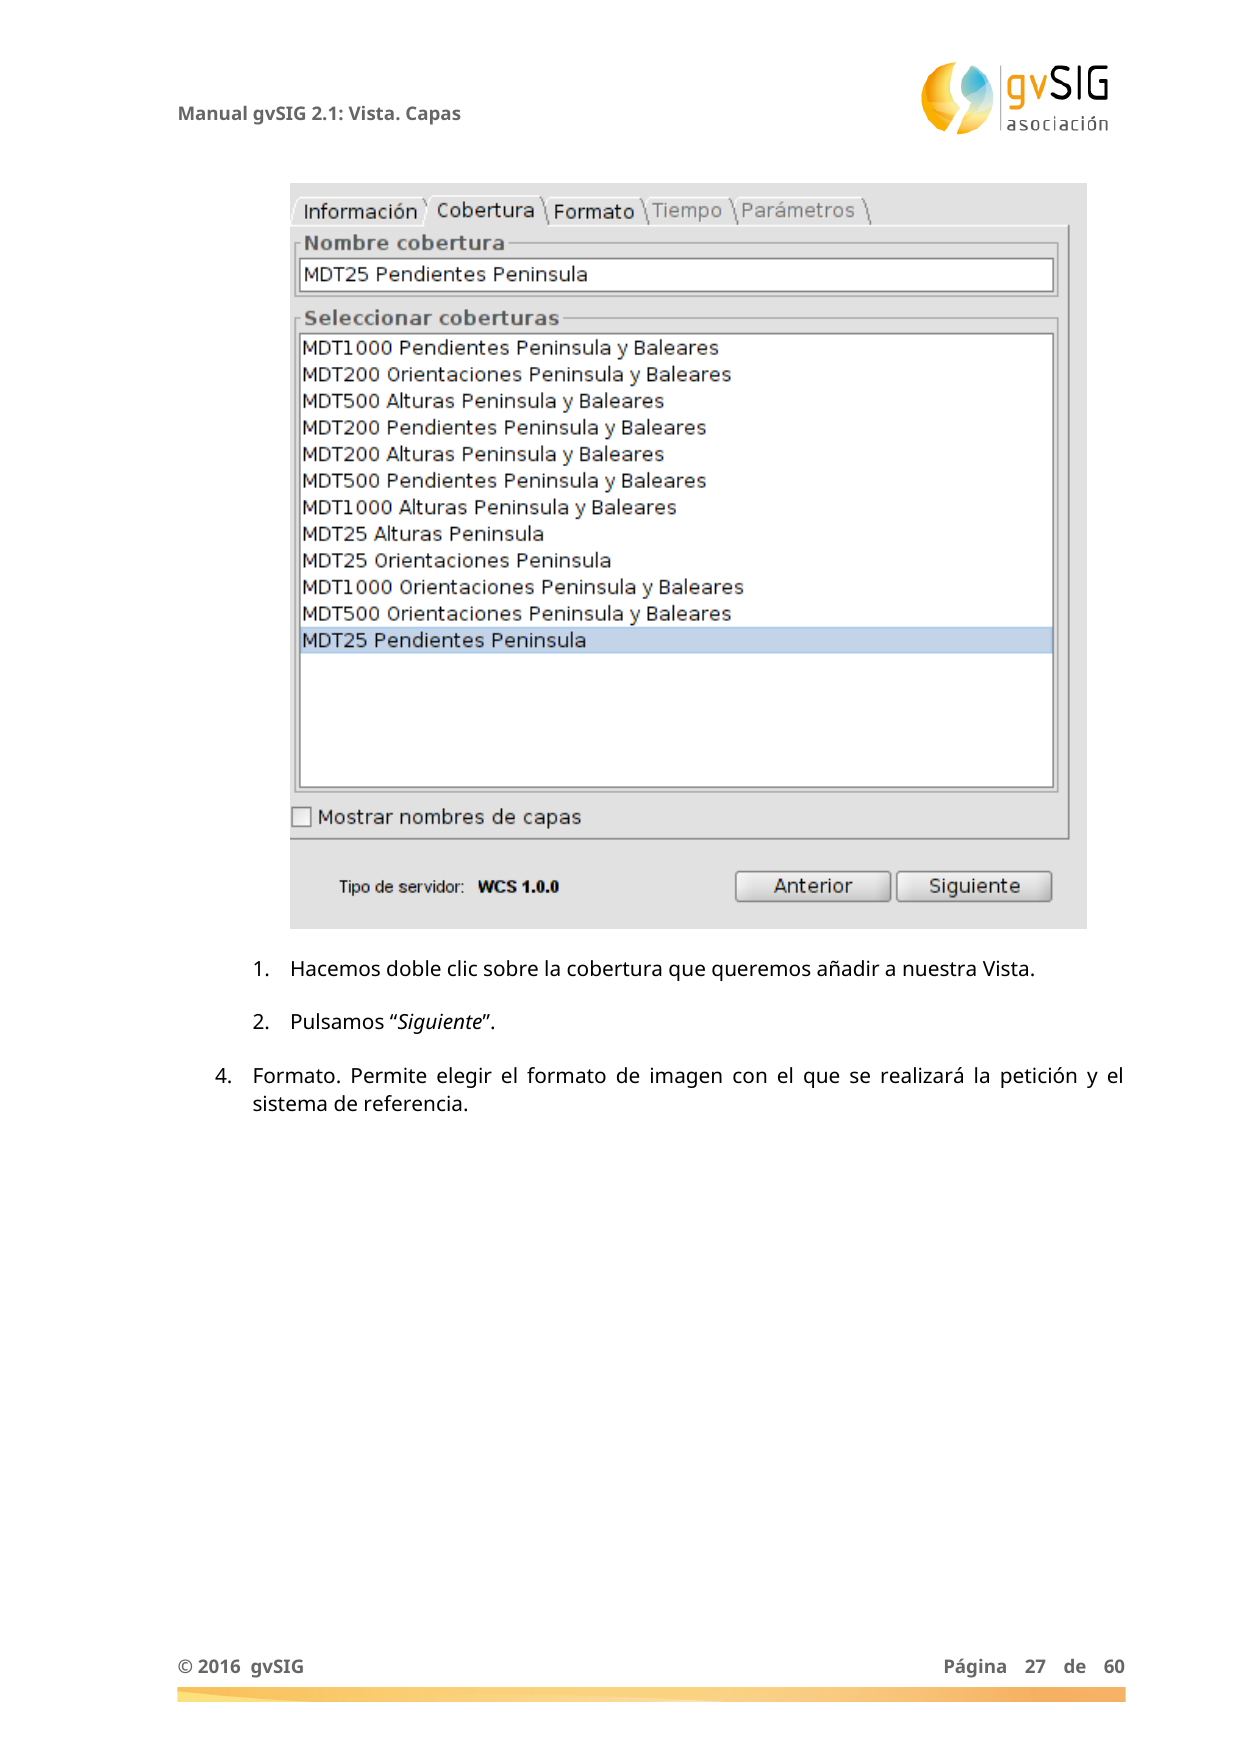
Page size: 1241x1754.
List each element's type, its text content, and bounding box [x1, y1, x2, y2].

picture [902, 47, 1122, 148]
list Hacemos doble clic sobre la cobertura que queremos añadir a nuestra Vista. [252, 954, 1125, 982]
picture [290, 183, 1087, 929]
picture [177, 1687, 1126, 1702]
list Formato. Permite elegir el formato de imagen con el que se realizará la petición y el sistema de referencia. [215, 1061, 1125, 1118]
list Pulsamos “Siguiente”. [252, 1007, 1125, 1036]
